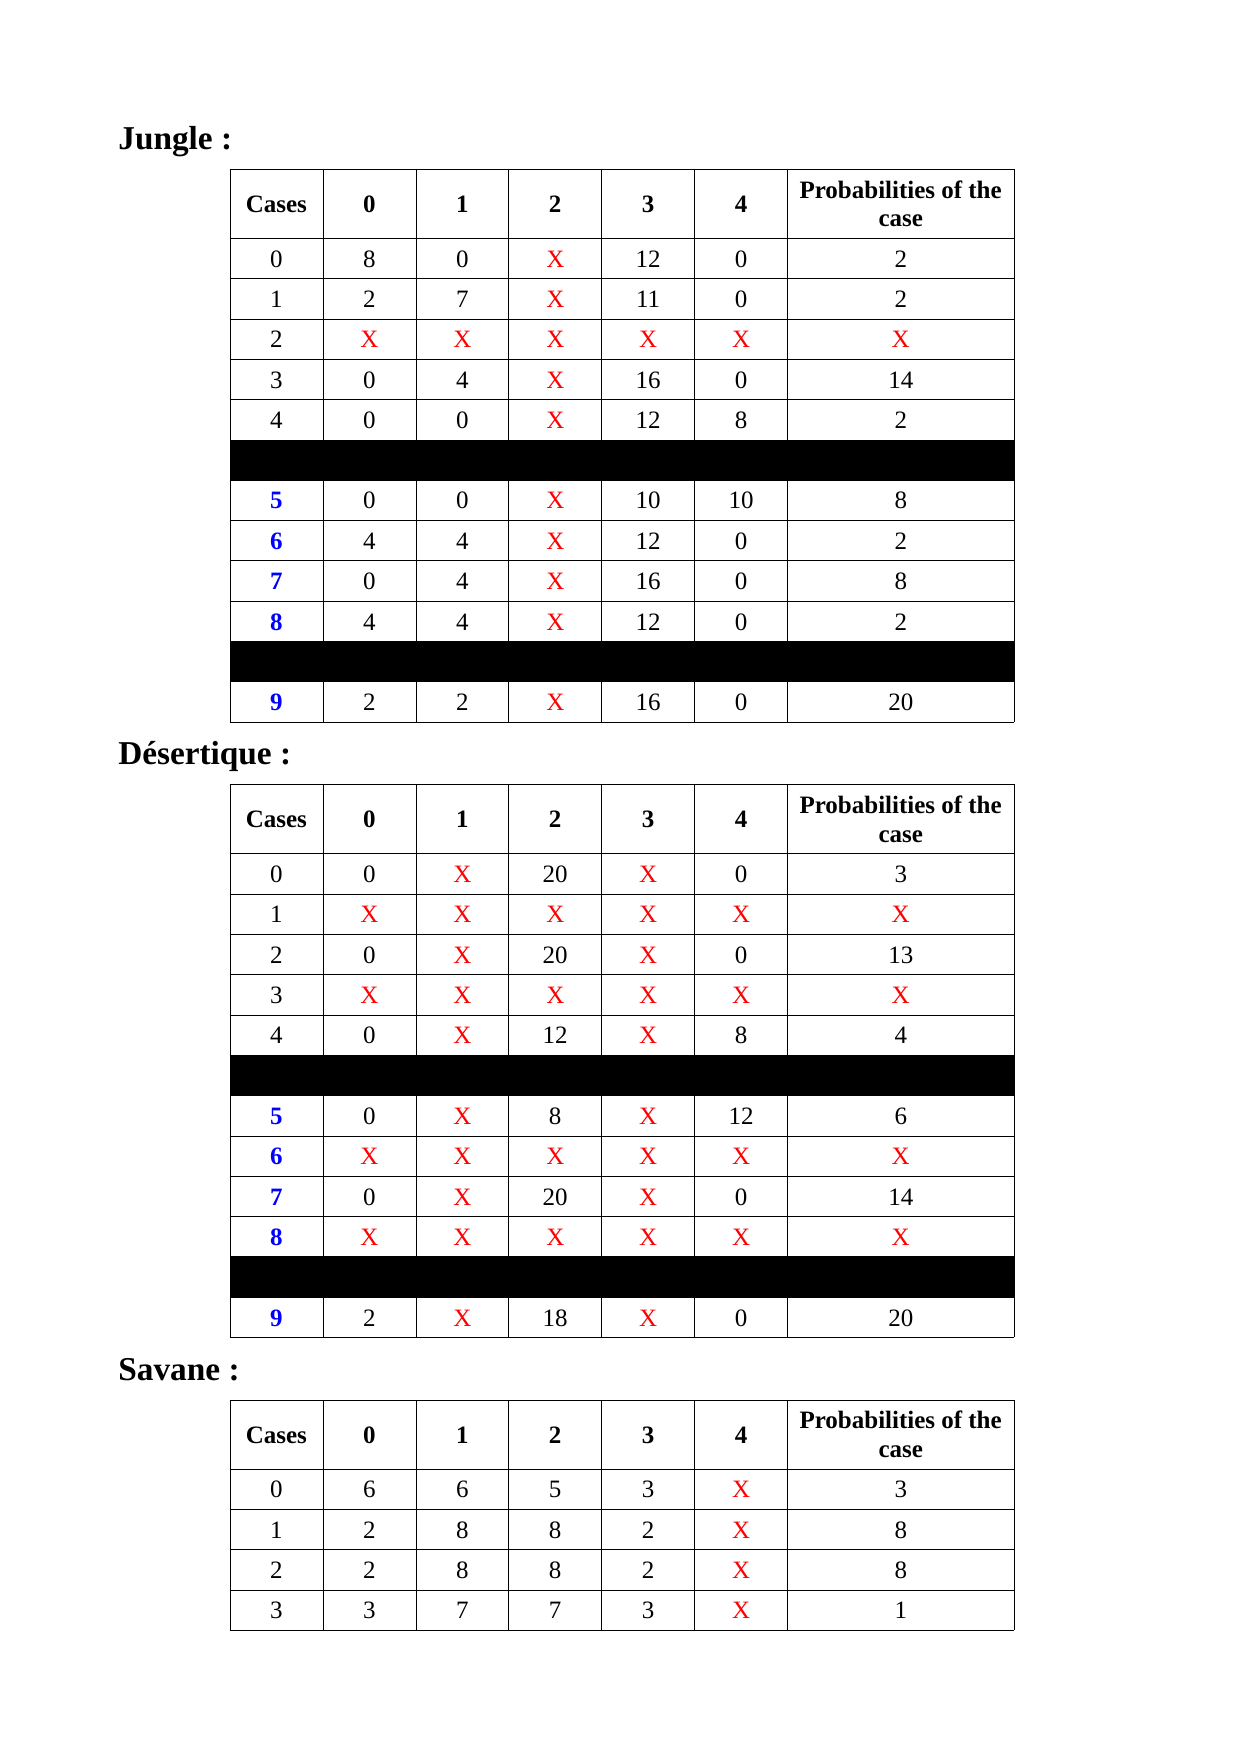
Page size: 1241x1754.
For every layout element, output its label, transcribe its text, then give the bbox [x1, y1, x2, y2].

table_cell X [509, 239, 601, 278]
table_cell X [788, 975, 1014, 1014]
table_header 2 [509, 170, 601, 238]
table_cell 3 [231, 1591, 323, 1630]
table_cell 2 [231, 320, 323, 359]
table_cell 8 [417, 1510, 508, 1549]
table_cell 8 [231, 602, 323, 641]
table_cell 6 [324, 1470, 416, 1509]
table_cell 8 [509, 1510, 601, 1549]
table_cell 16 [602, 682, 694, 722]
table_cell 0 [324, 481, 416, 520]
table_cell X [509, 481, 601, 520]
table_cell 11 [602, 279, 694, 318]
table_cell [231, 441, 323, 480]
table_cell [417, 1056, 508, 1095]
table_cell 4 [231, 400, 323, 439]
table_cell 8 [695, 400, 787, 439]
table_cell [602, 642, 694, 681]
table_cell X [602, 935, 694, 974]
table_cell 7 [509, 1591, 601, 1630]
table_header 3 [602, 170, 694, 238]
table_cell 0 [417, 400, 508, 439]
table_cell 9 [231, 1298, 323, 1337]
table_cell 2 [417, 682, 508, 722]
table_cell X [695, 895, 787, 934]
table_cell 12 [602, 602, 694, 641]
table_cell 5 [231, 481, 323, 520]
table_header Cases [231, 1401, 323, 1469]
table_cell [509, 642, 601, 681]
table_cell 3 [602, 1470, 694, 1509]
table_cell [231, 642, 323, 681]
table_cell X [602, 1016, 694, 1055]
table_cell 4 [417, 561, 508, 601]
table_header 0 [324, 785, 416, 853]
table_cell X [509, 400, 601, 439]
table_cell X [602, 854, 694, 894]
table_cell 7 [231, 561, 323, 601]
table_cell 2 [602, 1510, 694, 1549]
table_cell 4 [788, 1016, 1014, 1055]
table_cell 0 [324, 854, 416, 894]
table_cell 0 [695, 854, 787, 894]
table_cell [695, 1257, 787, 1297]
subtitle Savane : [118, 1349, 1122, 1387]
table_cell 0 [695, 682, 787, 722]
table_cell 7 [231, 1177, 323, 1216]
table_cell [324, 642, 416, 681]
table_cell 2 [788, 521, 1014, 560]
table_cell 0 [695, 935, 787, 974]
table_cell 2 [324, 1510, 416, 1549]
table_cell X [324, 1217, 416, 1256]
table_cell 6 [231, 521, 323, 560]
table_cell X [602, 1137, 694, 1176]
table_cell X [417, 895, 508, 934]
table_cell 20 [509, 854, 601, 894]
table_cell [324, 441, 416, 480]
table_cell 0 [695, 1177, 787, 1216]
table_cell 6 [788, 1096, 1014, 1136]
table_header 2 [509, 1401, 601, 1469]
table_cell 2 [788, 239, 1014, 278]
table_cell X [417, 320, 508, 359]
table_cell 2 [788, 602, 1014, 641]
table_cell 2 [324, 1298, 416, 1337]
table_cell 0 [231, 1470, 323, 1509]
table_cell [788, 1257, 1014, 1297]
table_cell 9 [231, 682, 323, 722]
table_header 3 [602, 785, 694, 853]
table_cell [788, 441, 1014, 480]
table_cell 6 [417, 1470, 508, 1509]
table_cell X [509, 320, 601, 359]
table_header 4 [695, 1401, 787, 1469]
table_cell 1 [231, 1510, 323, 1549]
table_cell X [602, 320, 694, 359]
table_header Cases [231, 170, 323, 238]
table_header Probabilities of the case [788, 785, 1014, 853]
table_cell X [417, 1298, 508, 1337]
table_cell 18 [509, 1298, 601, 1337]
table_cell 5 [509, 1470, 601, 1509]
table_cell X [695, 1550, 787, 1590]
table_header 1 [417, 1401, 508, 1469]
table_cell X [788, 1217, 1014, 1256]
table_cell X [509, 975, 601, 1014]
table_cell X [509, 682, 601, 722]
table_cell [509, 1056, 601, 1095]
table_cell 1 [231, 279, 323, 318]
table_cell 2 [231, 1550, 323, 1590]
table_cell 2 [788, 279, 1014, 318]
table_cell 12 [509, 1016, 601, 1055]
table_cell 0 [695, 1298, 787, 1337]
table_cell X [509, 279, 601, 318]
table_cell 16 [602, 561, 694, 601]
table_cell X [509, 895, 601, 934]
table_header 1 [417, 785, 508, 853]
table_header 2 [509, 785, 601, 853]
table_cell 0 [695, 279, 787, 318]
table_cell 3 [602, 1591, 694, 1630]
table_cell X [695, 1217, 787, 1256]
table_cell X [324, 975, 416, 1014]
table_cell [695, 642, 787, 681]
table_header Probabilities of the case [788, 170, 1014, 238]
table_cell 0 [695, 239, 787, 278]
table_cell 12 [695, 1096, 787, 1136]
table_header Probabilities of the case [788, 1401, 1014, 1469]
table_cell 0 [231, 854, 323, 894]
table_cell 6 [231, 1137, 323, 1176]
table_cell X [417, 975, 508, 1014]
table_cell 2 [324, 1550, 416, 1590]
table_header Cases [231, 785, 323, 853]
table_cell 2 [231, 935, 323, 974]
table_cell 0 [324, 400, 416, 439]
table_cell X [417, 854, 508, 894]
table_cell X [695, 975, 787, 1014]
table_cell [602, 1257, 694, 1297]
table_cell 3 [788, 854, 1014, 894]
table_cell 2 [324, 682, 416, 722]
table_cell 0 [695, 360, 787, 399]
table_cell 12 [602, 400, 694, 439]
table_header 1 [417, 170, 508, 238]
table_cell 16 [602, 360, 694, 399]
table_cell 20 [509, 1177, 601, 1216]
table_cell [231, 1257, 323, 1297]
table_cell 3 [231, 975, 323, 1014]
table_cell 0 [324, 1096, 416, 1136]
table_cell 2 [324, 279, 416, 318]
table_cell X [324, 895, 416, 934]
table_cell X [788, 320, 1014, 359]
table_cell 12 [602, 521, 694, 560]
table_cell X [417, 1096, 508, 1136]
table_cell 4 [417, 360, 508, 399]
table_cell X [695, 1470, 787, 1509]
subtitle Jungle : [118, 118, 1122, 156]
table_cell 7 [417, 1591, 508, 1630]
table_cell 0 [324, 935, 416, 974]
table_cell X [788, 895, 1014, 934]
table_cell 14 [788, 360, 1014, 399]
table_cell X [602, 895, 694, 934]
table_cell X [695, 1137, 787, 1176]
table_cell X [695, 1510, 787, 1549]
table_cell X [695, 320, 787, 359]
table_cell 0 [231, 239, 323, 278]
table_cell 8 [788, 481, 1014, 520]
table_cell 8 [509, 1550, 601, 1590]
table_cell 4 [417, 602, 508, 641]
table_cell 0 [324, 561, 416, 601]
table_cell X [602, 975, 694, 1014]
table_cell 0 [324, 1177, 416, 1216]
table_cell X [602, 1298, 694, 1337]
table_cell [509, 441, 601, 480]
table_cell 8 [788, 1510, 1014, 1549]
table_cell 3 [231, 360, 323, 399]
table_cell [324, 1257, 416, 1297]
table_cell 4 [417, 521, 508, 560]
table_cell X [417, 1137, 508, 1176]
table_cell 0 [695, 602, 787, 641]
table_cell [231, 1056, 323, 1095]
table_cell 2 [788, 400, 1014, 439]
table_cell 0 [324, 1016, 416, 1055]
table_cell [324, 1056, 416, 1095]
table_cell X [417, 935, 508, 974]
table_cell 20 [788, 682, 1014, 722]
table_cell X [602, 1096, 694, 1136]
table_cell 13 [788, 935, 1014, 974]
table_cell 5 [231, 1096, 323, 1136]
table_cell [695, 1056, 787, 1095]
table_header 3 [602, 1401, 694, 1469]
table_cell 10 [602, 481, 694, 520]
table_cell 2 [602, 1550, 694, 1590]
table_header 0 [324, 170, 416, 238]
table_cell [788, 642, 1014, 681]
table_cell 1 [231, 895, 323, 934]
table_header 4 [695, 170, 787, 238]
table_cell X [417, 1177, 508, 1216]
table_cell 8 [788, 561, 1014, 601]
table_cell 4 [324, 602, 416, 641]
table_cell X [788, 1137, 1014, 1176]
table_cell 0 [695, 561, 787, 601]
table_cell 7 [417, 279, 508, 318]
table_cell 0 [324, 360, 416, 399]
table_cell [417, 441, 508, 480]
table_header 0 [324, 1401, 416, 1469]
table_cell [788, 1056, 1014, 1095]
table_cell 4 [324, 521, 416, 560]
table_cell X [602, 1217, 694, 1256]
table_cell X [324, 1137, 416, 1176]
table_cell 20 [509, 935, 601, 974]
table_cell 20 [788, 1298, 1014, 1337]
table_cell 0 [417, 481, 508, 520]
table_cell 1 [788, 1591, 1014, 1630]
table_cell [602, 1056, 694, 1095]
table_cell X [695, 1591, 787, 1630]
table_cell 3 [788, 1470, 1014, 1509]
table_cell [417, 642, 508, 681]
table_cell 8 [509, 1096, 601, 1136]
table_cell [695, 441, 787, 480]
table_cell 12 [602, 239, 694, 278]
table_cell 10 [695, 481, 787, 520]
table_cell 0 [695, 521, 787, 560]
table_cell 3 [324, 1591, 416, 1630]
table_cell X [509, 1217, 601, 1256]
table_cell 8 [417, 1550, 508, 1590]
table_cell X [509, 1137, 601, 1176]
table_cell X [509, 360, 601, 399]
table_cell [417, 1257, 508, 1297]
table_cell 8 [695, 1016, 787, 1055]
table_cell X [509, 561, 601, 601]
table_cell 14 [788, 1177, 1014, 1216]
table_cell X [417, 1217, 508, 1256]
table_cell 8 [231, 1217, 323, 1256]
table_cell X [509, 521, 601, 560]
table_cell 4 [231, 1016, 323, 1055]
table_cell X [324, 320, 416, 359]
table_cell 0 [417, 239, 508, 278]
table_cell 8 [788, 1550, 1014, 1590]
table_cell X [509, 602, 601, 641]
table_cell [602, 441, 694, 480]
table_cell 8 [324, 239, 416, 278]
table_header 4 [695, 785, 787, 853]
table_cell X [417, 1016, 508, 1055]
table_cell [509, 1257, 601, 1297]
subtitle Désertique : [118, 733, 1122, 772]
table_cell X [602, 1177, 694, 1216]
